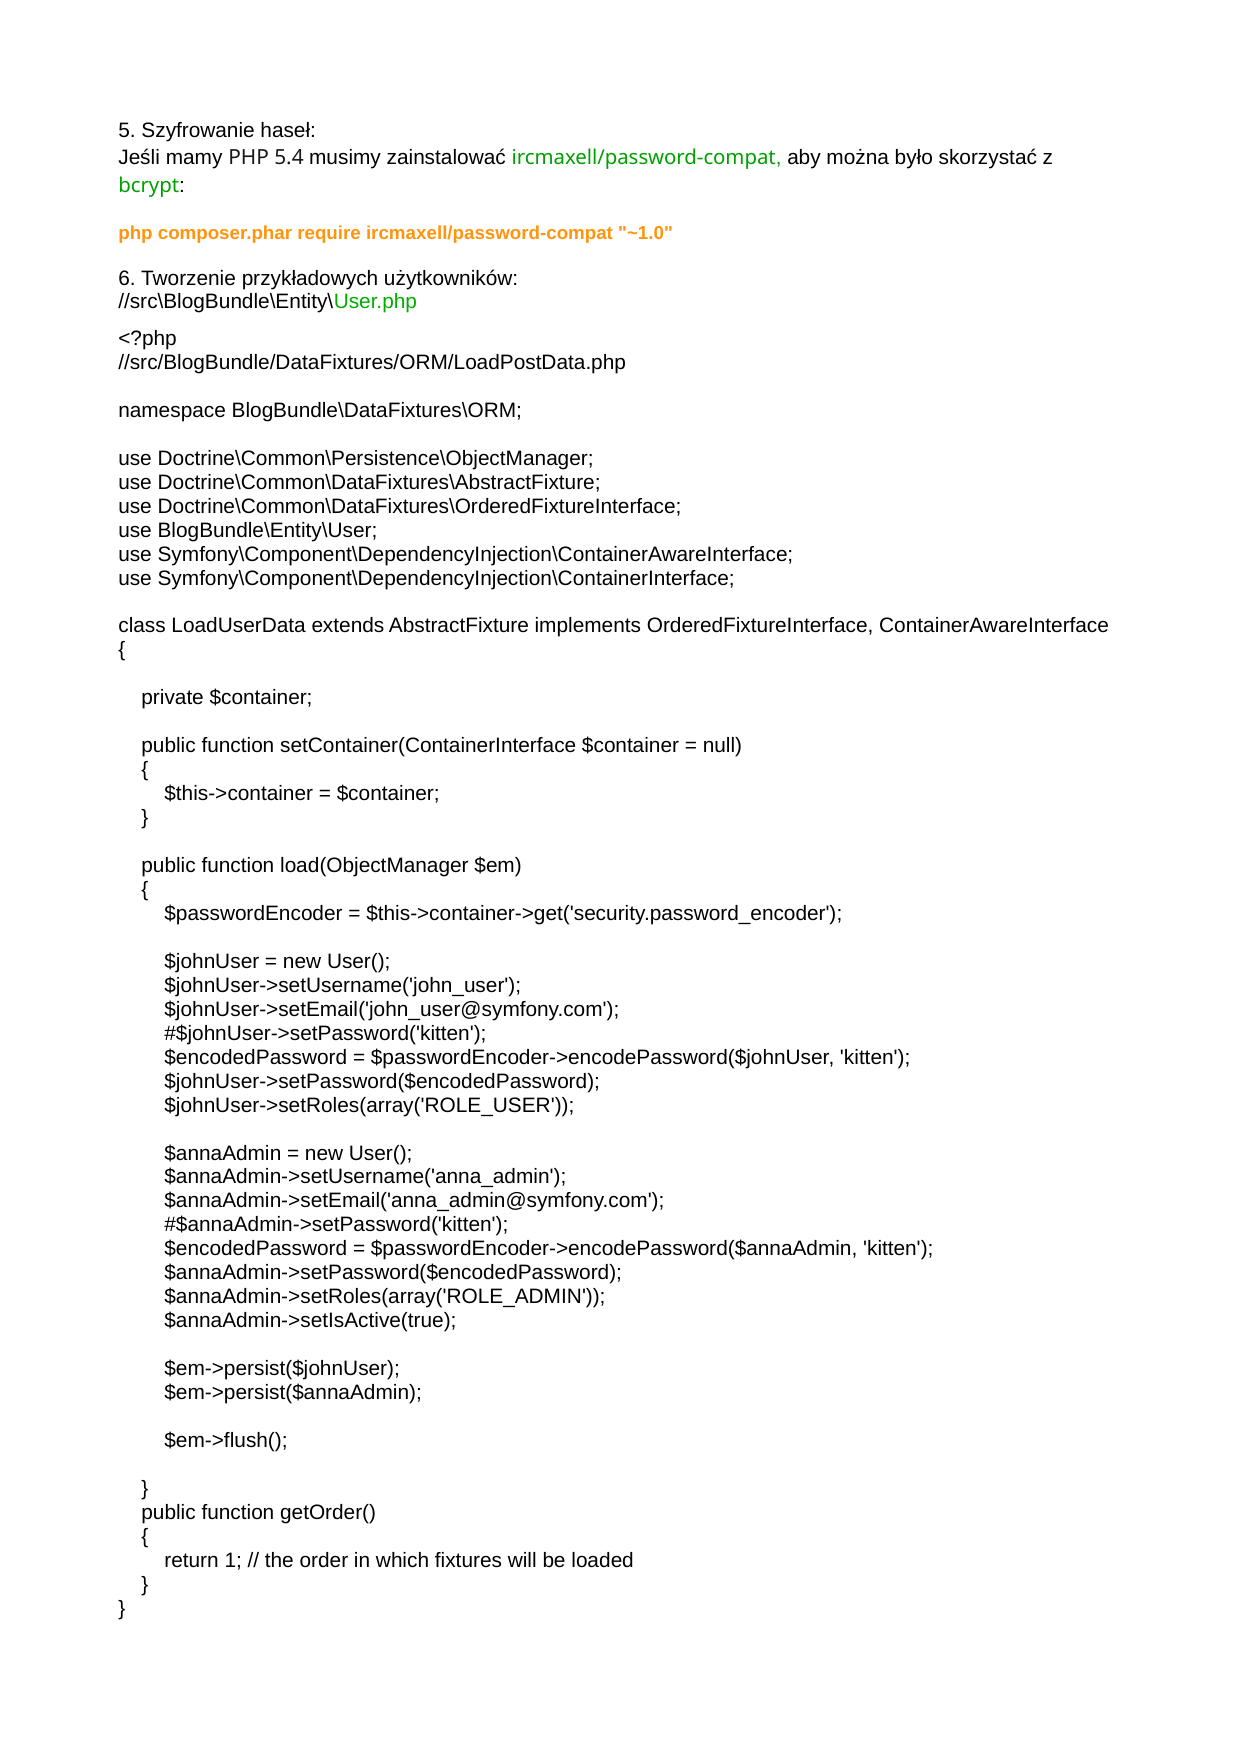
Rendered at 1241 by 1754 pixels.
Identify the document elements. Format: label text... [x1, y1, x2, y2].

text { [118, 757, 1122, 781]
text class LoadUserData extends AbstractFixture implements OrderedFixtureInterface, ContainerAwareInterface [118, 613, 1122, 637]
text return 1; // the order in which fixtures will be loaded [118, 1548, 1122, 1572]
text } [118, 805, 1122, 829]
text $annaAdmin->setRoles(array('ROLE_ADMIN')); [118, 1284, 1122, 1308]
text use Doctrine\Common\DataFixtures\OrderedFixtureInterface; [118, 493, 1122, 517]
text use Symfony\Component\DependencyInjection\ContainerAwareInterface; [118, 541, 1122, 565]
text $johnUser->setUsername('john_user'); [118, 973, 1122, 997]
text $annaAdmin->setUsername('anna_admin'); [118, 1164, 1122, 1188]
text $this->container = $container; [118, 781, 1122, 805]
text { [118, 877, 1122, 901]
text $johnUser->setPassword($encodedPassword); [118, 1068, 1122, 1092]
text $johnUser->setRoles(array('ROLE_USER')); [118, 1092, 1122, 1116]
text #$annaAdmin->setPassword('kitten'); [118, 1212, 1122, 1236]
text } [118, 1596, 1122, 1619]
text { [118, 637, 1122, 661]
text <?php [118, 326, 1122, 350]
text //src/BlogBundle/DataFixtures/ORM/LoadPostData.php [118, 350, 1122, 374]
text //src\BlogBundle\Entity\User.php [118, 289, 1122, 313]
text $annaAdmin->setPassword($encodedPassword); [118, 1260, 1122, 1284]
text $passwordEncoder = $this->container->get('security.password_encoder'); [118, 901, 1122, 925]
text $annaAdmin = new User(); [118, 1140, 1122, 1164]
text use Symfony\Component\DependencyInjection\ContainerInterface; [118, 565, 1122, 589]
text } [118, 1572, 1122, 1596]
text { [118, 1524, 1122, 1548]
text $johnUser = new User(); [118, 949, 1122, 973]
text 6. Tworzenie przykładowych użytkowników: [118, 265, 1122, 289]
text $johnUser->setEmail('john_user@symfony.com'); [118, 997, 1122, 1021]
text use Doctrine\Common\DataFixtures\AbstractFixture; [118, 469, 1122, 493]
text public function setContainer(ContainerInterface $container = null) [118, 733, 1122, 757]
text namespace BlogBundle\DataFixtures\ORM; [118, 398, 1122, 422]
text use BlogBundle\Entity\User; [118, 517, 1122, 541]
text $em->persist($annaAdmin); [118, 1380, 1122, 1404]
text use Doctrine\Common\Persistence\ObjectManager; [118, 446, 1122, 469]
text } [118, 1476, 1122, 1500]
text $annaAdmin->setIsActive(true); [118, 1308, 1122, 1332]
text $encodedPassword = $passwordEncoder->encodePassword($annaAdmin, 'kitten'); [118, 1236, 1122, 1260]
text public function load(ObjectManager $em) [118, 853, 1122, 877]
text php composer.phar require ircmaxell/password-compat "~1.0" [118, 222, 1122, 244]
text $encodedPassword = $passwordEncoder->encodePassword($johnUser, 'kitten'); [118, 1044, 1122, 1068]
text private $container; [118, 685, 1122, 709]
text $annaAdmin->setEmail('anna_admin@symfony.com'); [118, 1188, 1122, 1212]
text Jeśli mamy PHP 5.4 musimy zainstalować ircmaxell/password-compat, aby można było skorzystać z bcrypt: [118, 142, 1122, 198]
text 5. Szyfrowanie haseł: [118, 118, 1122, 142]
text $em->flush(); [118, 1428, 1122, 1452]
text $em->persist($johnUser); [118, 1356, 1122, 1380]
text #$johnUser->setPassword('kitten'); [118, 1021, 1122, 1044]
text public function getOrder() [118, 1500, 1122, 1524]
